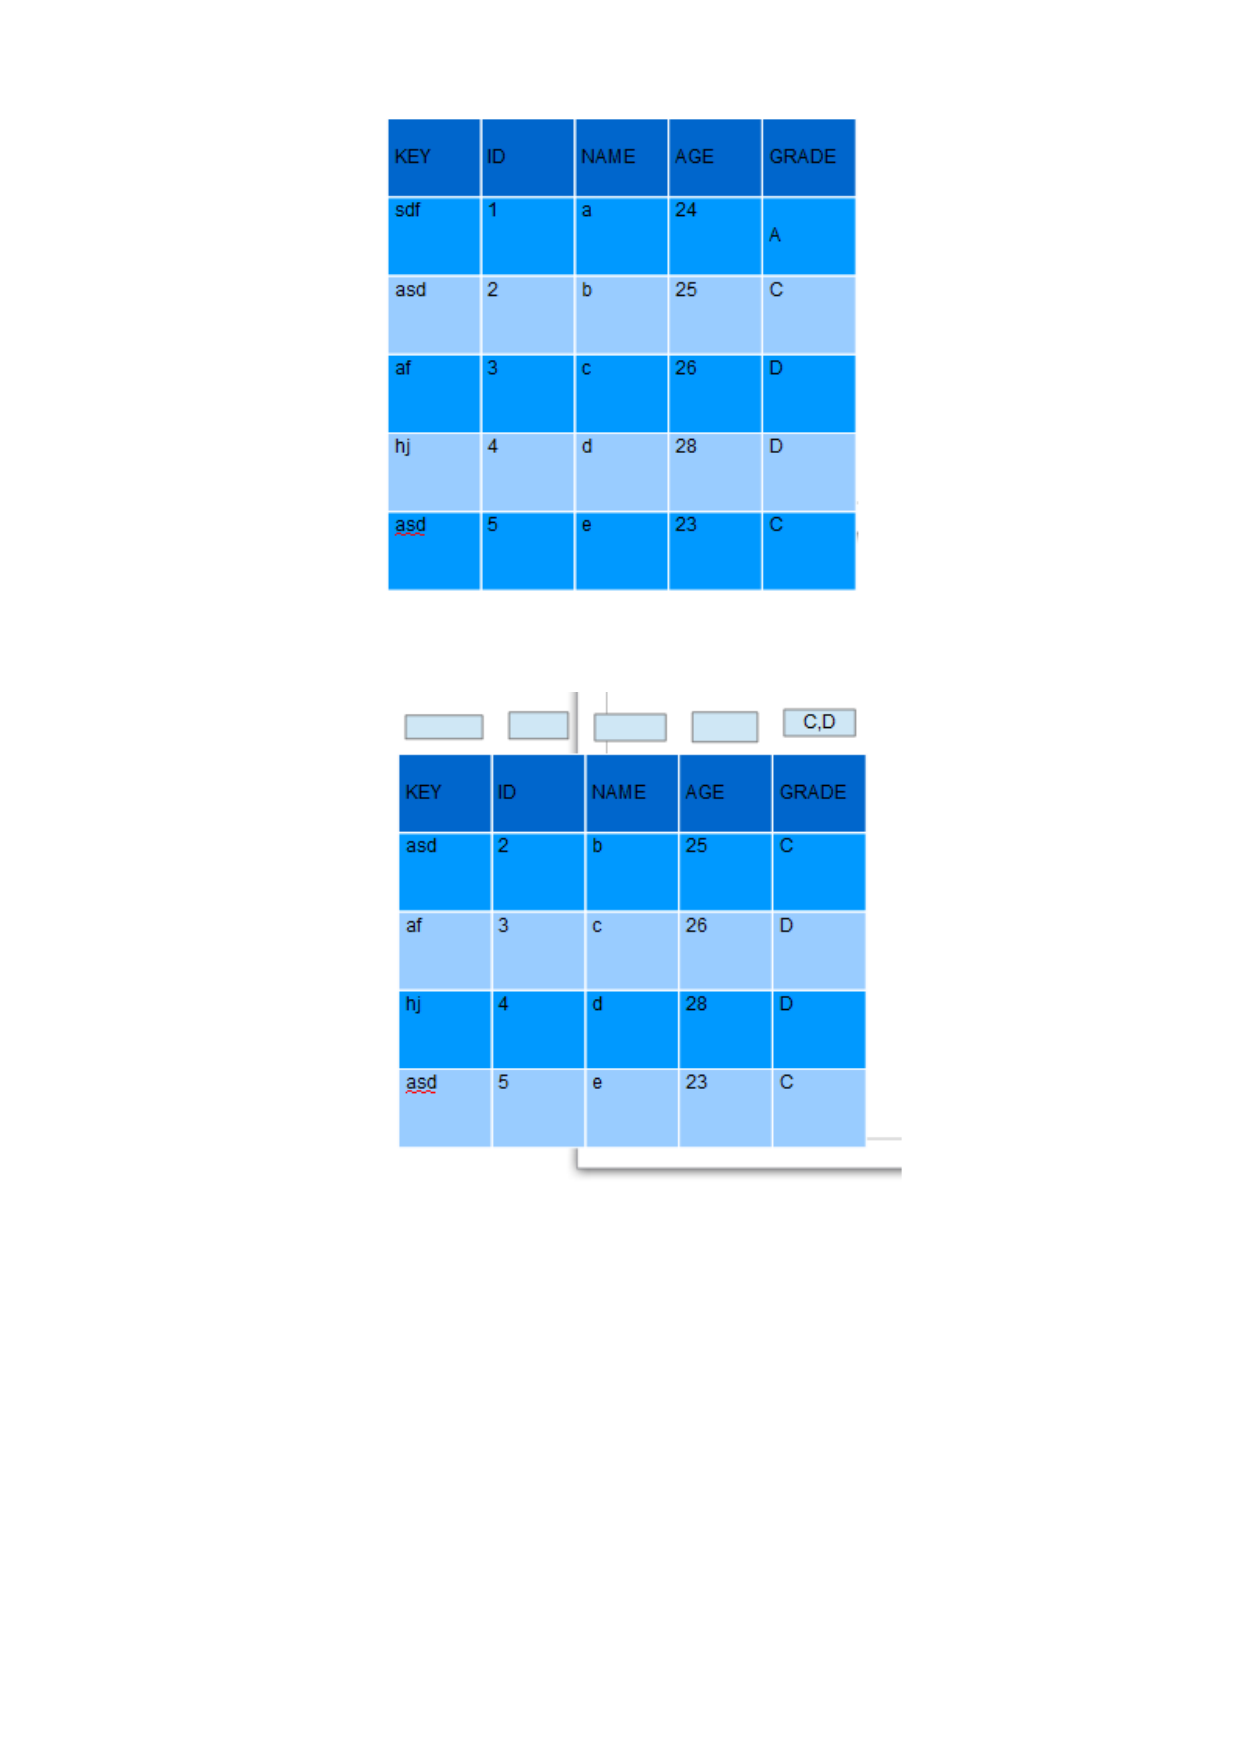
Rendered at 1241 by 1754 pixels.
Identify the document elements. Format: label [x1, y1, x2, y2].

picture [381, 118, 859, 597]
picture [359, 692, 902, 1197]
